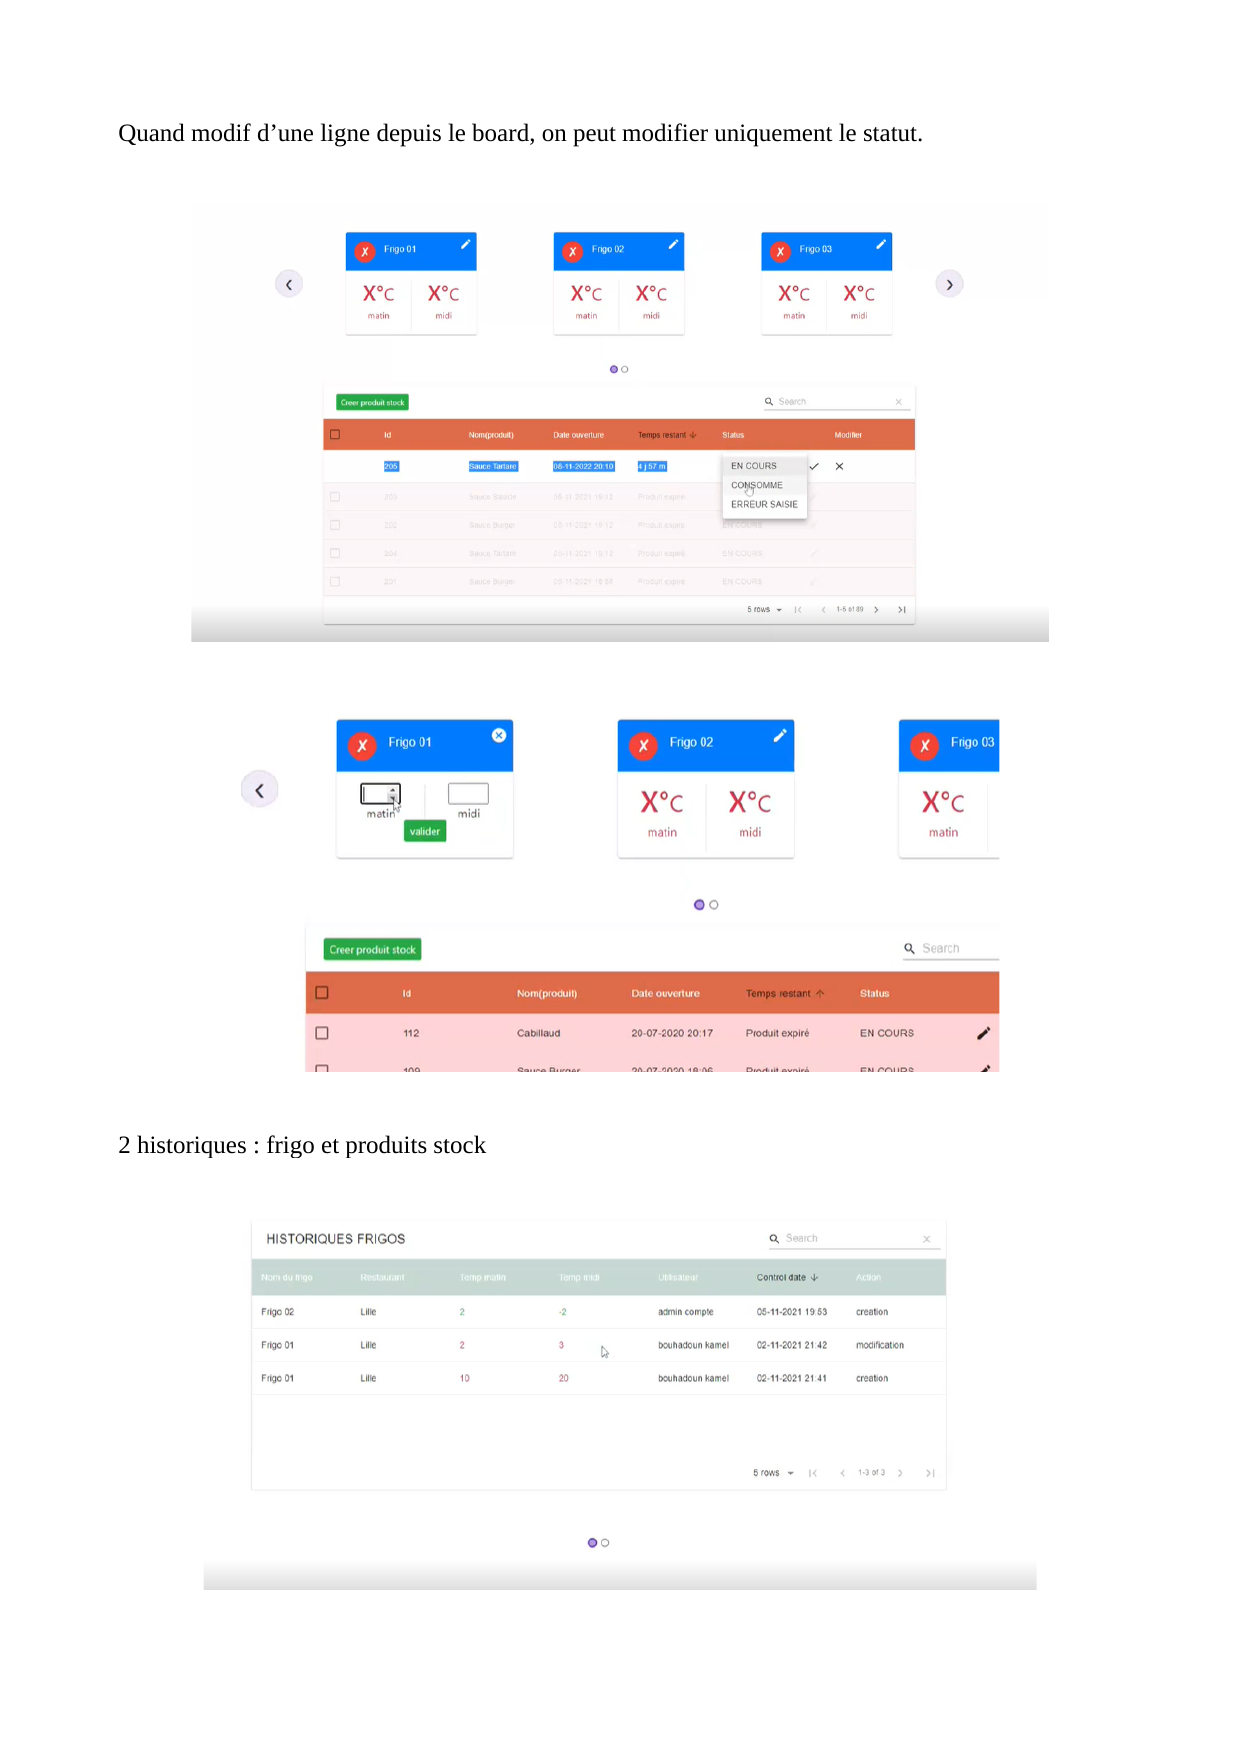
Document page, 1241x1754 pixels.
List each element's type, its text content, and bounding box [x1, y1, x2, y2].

text Quand modif d’une ligne depuis le board, on peut modifier uniquement le statut. [118, 118, 1122, 147]
picture [240, 698, 1000, 1072]
text 2 historiques : frigo et produits stock [118, 1130, 1122, 1159]
picture [191, 204, 1049, 642]
picture [203, 1158, 1037, 1590]
